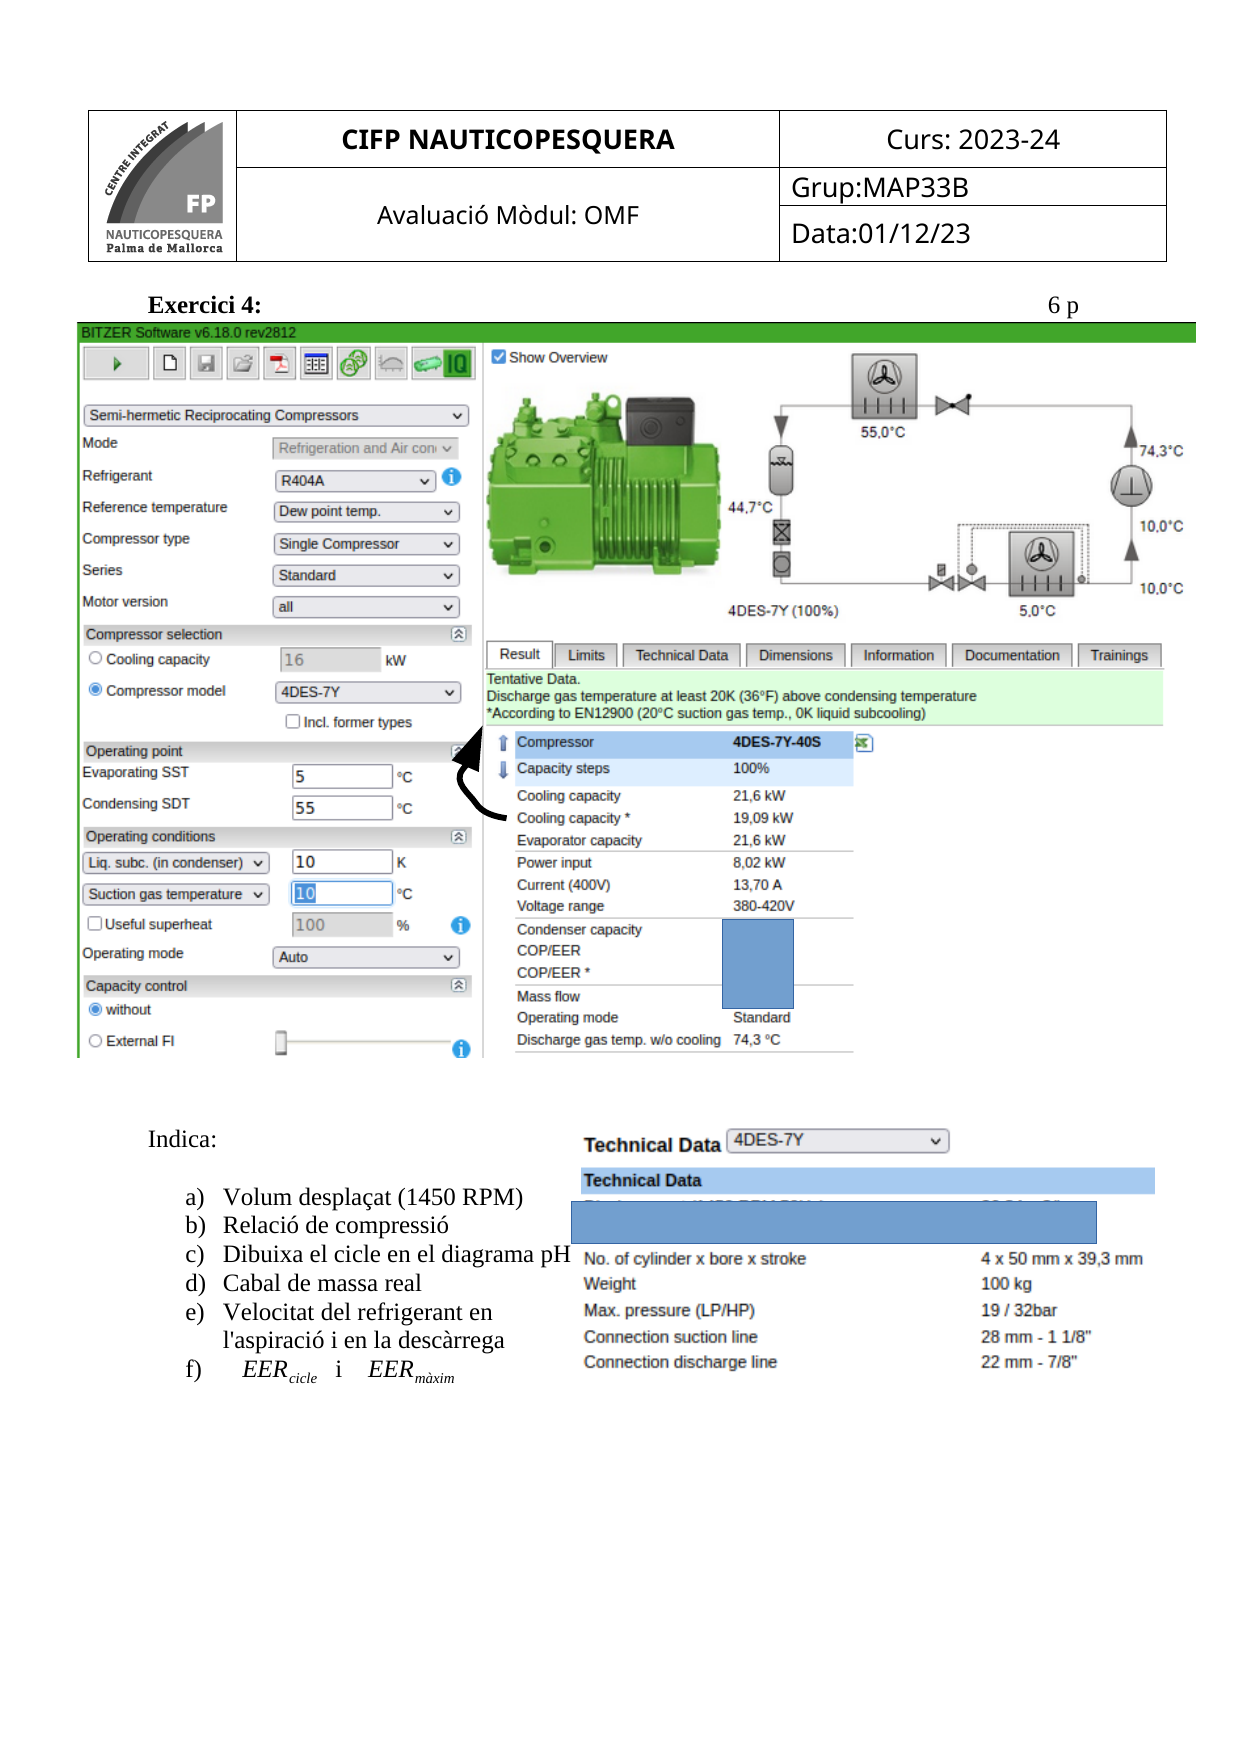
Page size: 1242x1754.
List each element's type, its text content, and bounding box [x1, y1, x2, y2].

list Relació de compressió [185, 1210, 571, 1239]
list Dibuixa el cicle en el diagrama pH [185, 1239, 581, 1268]
text Indica: [148, 1124, 581, 1153]
list Volum desplaçat (1450 RPM) [185, 1182, 581, 1210]
list Cabal de massa real [185, 1268, 581, 1297]
list i [185, 1354, 1094, 1387]
list Velocitat del refrigerant en [185, 1297, 581, 1325]
list l'aspiració i en la descàrrega [185, 1325, 581, 1354]
picture [100, 111, 229, 260]
picture [72, 322, 1196, 1058]
text Exercici 4: 6 p [148, 290, 1094, 319]
picture [581, 1124, 1155, 1376]
